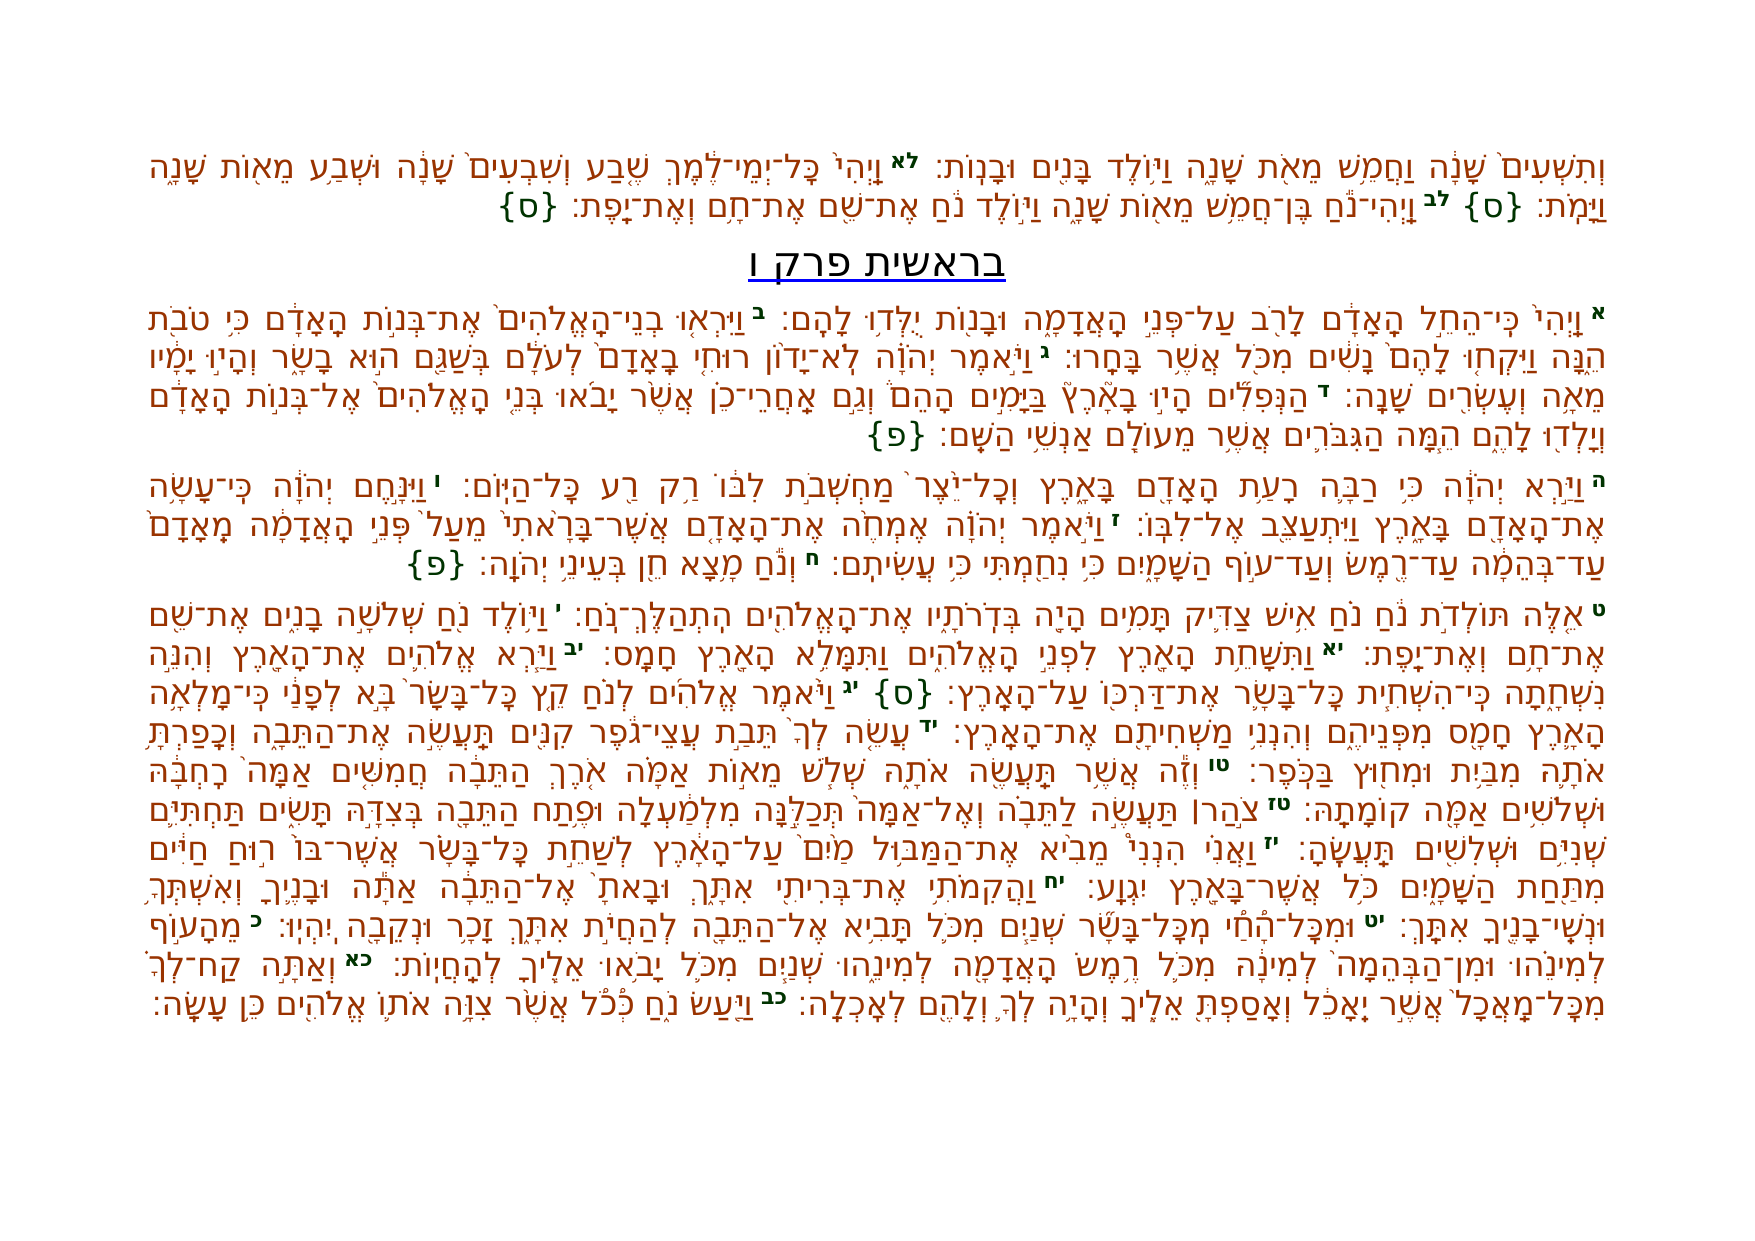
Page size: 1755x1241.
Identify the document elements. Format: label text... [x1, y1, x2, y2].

text א וַֽיְהִי֙ כִּֽי־הֵחֵ֣ל הָֽאָדָ֔ם לָרֹ֖ב עַל־פְּנֵ֣י הָֽאֲדָמָ֑ה וּבָנ֖וֹת יֻלְּד֥וּ לָהֶֽם׃ ב וַיִּרְא֤וּ בְנֵי־הָֽאֱלֹהִים֙ אֶת־בְּנ֣וֹת הָֽאָדָ֔ם כִּ֥י טֹבֹ֖ת הֵ֑נָּה וַיִּקְח֤וּ לָהֶם֙ נָשִׁ֔ים מִכֹּ֖ל אֲשֶׁ֥ר בָּחָֽרוּ׃ ג וַיֹּ֣אמֶר יְהֹוָ֗ה לֹֽא־יָד֨וֹן רוּחִ֤י בָֽאָדָם֙ לְעֹלָ֔ם בְּשַׁגַּ֖ם ה֣וּא בָשָׂ֑ר וְהָי֣וּ יָמָ֔יו מֵאָ֥ה וְעֶשְׂרִ֖ים שָׁנָֽה׃ ד הַנְּפִלִ֞ים הָי֣וּ בָאָ֘רֶץ֮ בַּיָּמִ֣ים הָהֵם֒ וְגַ֣ם אַֽחֲרֵי־כֵ֗ן אֲשֶׁ֨ר יָבֹ֜אוּ בְּנֵ֤י הָֽאֱלֹהִים֙ אֶל־בְּנ֣וֹת הָֽאָדָ֔ם וְיָלְד֖וּ לָהֶ֑ם הֵ֧מָּה הַגִּבֹּרִ֛ים אֲשֶׁ֥ר מֵעוֹלָ֖ם אַנְשֵׁ֥י הַשֵּֽׁם׃ {פ} [148, 299, 1606, 454]
text וְתִשְׁעִים֙ שָׁנָ֔ה וַחֲמֵ֥שׁ מֵאֹ֖ת שָׁנָ֑ה וַיּ֥וֹלֶד בָּנִ֖ים וּבָנֽוֹת׃ לא וַֽיְהִי֙ כׇּל־יְמֵי־לֶ֔מֶךְ שֶׁ֤בַע וְשִׁבְעִים֙ שָׁנָ֔ה וּשְׁבַ֥ע מֵא֖וֹת שָׁנָ֑ה וַיָּמֹֽת׃ {ס} לב וַֽיְהִי־נֹ֕חַ בֶּן־חֲמֵ֥שׁ מֵא֖וֹת שָׁנָ֑ה וַיּ֣וֹלֶד נֹ֔חַ אֶת־שֵׁ֖ם אֶת־חָ֥ם וְאֶת־יָֽפֶת׃ {ס} [148, 148, 1606, 225]
text ה וַיַּ֣רְא יְהֹוָ֔ה כִּ֥י רַבָּ֛ה רָעַ֥ת הָאָדָ֖ם בָּאָ֑רֶץ וְכׇל־יֵ֙צֶר֙ מַחְשְׁבֹ֣ת לִבּ֔וֹ רַ֥ק רַ֖ע כׇּל־הַיּֽוֹם׃ ו וַיִּנָּ֣חֶם יְהֹוָ֔ה כִּֽי־עָשָׂ֥ה אֶת־הָֽאָדָ֖ם בָּאָ֑רֶץ וַיִּתְעַצֵּ֖ב אֶל־לִבּֽוֹ׃ ז וַיֹּ֣אמֶר יְהֹוָ֗ה אֶמְחֶ֨ה אֶת־הָאָדָ֤ם אֲשֶׁר־בָּרָ֙אתִי֙ מֵעַל֙ פְּנֵ֣י הָֽאֲדָמָ֔ה מֵֽאָדָם֙ עַד־בְּהֵמָ֔ה עַד־רֶ֖מֶשׂ וְעַד־ע֣וֹף הַשָּׁמָ֑יִם כִּ֥י נִחַ֖מְתִּי כִּ֥י עֲשִׂיתִֽם׃ ח וְנֹ֕חַ מָ֥צָא חֵ֖ן בְּעֵינֵ֥י יְהֹוָֽה׃ {פ} [148, 467, 1606, 583]
text ט אֵ֚לֶּה תּוֹלְדֹ֣ת נֹ֔חַ נֹ֗חַ אִ֥ישׁ צַדִּ֛יק תָּמִ֥ים הָיָ֖ה בְּדֹֽרֹתָ֑יו אֶת־הָֽאֱלֹהִ֖ים הִֽתְהַלֶּךְ־נֹֽחַ׃ י וַיּ֥וֹלֶד נֹ֖חַ שְׁלֹשָׁ֣ה בָנִ֑ים אֶת־שֵׁ֖ם אֶת־חָ֥ם וְאֶת־יָֽפֶת׃ יא וַתִּשָּׁחֵ֥ת הָאָ֖רֶץ לִפְנֵ֣י הָֽאֱלֹהִ֑ים וַתִּמָּלֵ֥א הָאָ֖רֶץ חָמָֽס׃ יב וַיַּ֧רְא אֱלֹהִ֛ים אֶת־הָאָ֖רֶץ וְהִנֵּ֣ה נִשְׁחָ֑תָה כִּֽי־הִשְׁחִ֧ית כׇּל־בָּשָׂ֛ר אֶת־דַּרְכּ֖וֹ עַל־הָאָֽרֶץ׃ {ס} יג וַיֹּ֨אמֶר אֱלֹהִ֜ים לְנֹ֗חַ קֵ֤ץ כׇּל־בָּשָׂר֙ בָּ֣א לְפָנַ֔י כִּֽי־מָלְאָ֥ה הָאָ֛רֶץ חָמָ֖ס מִפְּנֵיהֶ֑ם וְהִנְנִ֥י מַשְׁחִיתָ֖ם אֶת־הָאָֽרֶץ׃ יד עֲשֵׂ֤ה לְךָ֙ תֵּבַ֣ת עֲצֵי־גֹ֔פֶר קִנִּ֖ים תַּֽעֲשֶׂ֣ה אֶת־הַתֵּבָ֑ה וְכָֽפַרְתָּ֥ אֹתָ֛הּ מִבַּ֥יִת וּמִח֖וּץ בַּכֹּֽפֶר׃ טו וְזֶ֕ה אֲשֶׁ֥ר תַּֽעֲשֶׂ֖ה אֹתָ֑הּ שְׁלֹ֧שׁ מֵא֣וֹת אַמָּ֗ה אֹ֚רֶךְ הַתֵּבָ֔ה חֲמִשִּׁ֤ים אַמָּה֙ רׇחְבָּ֔הּ וּשְׁלֹשִׁ֥ים אַמָּ֖ה קוֹמָתָֽהּ׃ טז צֹ֣הַר׀ תַּעֲשֶׂ֣ה לַתֵּבָ֗ה וְאֶל־אַמָּה֙ תְּכַלֶּ֣נָּה מִלְמַ֔עְלָה וּפֶ֥תַח הַתֵּבָ֖ה בְּצִדָּ֣הּ תָּשִׂ֑ים תַּחְתִּיִּ֛ם שְׁנִיִּ֥ם וּשְׁלִשִׁ֖ים תַּֽעֲשֶֽׂהָ׃ יז וַאֲנִ֗י הִנְנִי֩ מֵבִ֨יא אֶת־הַמַּבּ֥וּל מַ֙יִם֙ עַל־הָאָ֔רֶץ לְשַׁחֵ֣ת כׇּל־בָּשָׂ֗ר אֲשֶׁר־בּוֹ֙ ר֣וּחַ חַיִּ֔ים מִתַּ֖חַת הַשָּׁמָ֑יִם כֹּ֥ל אֲשֶׁר־בָּאָ֖רֶץ יִגְוָֽע׃ יח וַהֲקִמֹתִ֥י אֶת־בְּרִיתִ֖י אִתָּ֑ךְ וּבָאתָ֙ אֶל־הַתֵּבָ֔ה אַתָּ֕ה וּבָנֶ֛יךָ וְאִשְׁתְּךָ֥ וּנְשֵֽׁי־בָנֶ֖יךָ אִתָּֽךְ׃ יט וּמִכׇּל־הָ֠חַ֠י מִֽכׇּל־בָּשָׂ֞ר שְׁנַ֧יִם מִכֹּ֛ל תָּבִ֥יא אֶל־הַתֵּבָ֖ה לְהַחֲיֹ֣ת אִתָּ֑ךְ זָכָ֥ר וּנְקֵבָ֖ה יִֽהְיֽוּ׃ כ מֵהָע֣וֹף לְמִינֵ֗הוּ וּמִן־הַבְּהֵמָה֙ לְמִינָ֔הּ מִכֹּ֛ל רֶ֥מֶשׂ הָֽאֲדָמָ֖ה לְמִינֵ֑הוּ שְׁנַ֧יִם מִכֹּ֛ל יָבֹ֥אוּ אֵלֶ֖יךָ לְהַֽחֲיֽוֹת׃ כא וְאַתָּ֣ה קַח־לְךָ֗ מִכׇּל־מַֽאֲכָל֙ אֲשֶׁ֣ר יֵֽאָכֵ֔ל וְאָסַפְתָּ֖ אֵלֶ֑יךָ וְהָיָ֥ה לְךָ֛ וְלָהֶ֖ם לְאׇכְלָֽה׃ כב וַיַּ֖עַשׂ נֹ֑חַ כְּ֠כֹ֠ל אֲשֶׁ֨ר צִוָּ֥ה אֹת֛וֹ אֱלֹהִ֖ים כֵּ֥ן עָשָֽׂה׃ [148, 596, 1606, 1023]
text בראשית פרק ו [148, 238, 1606, 286]
